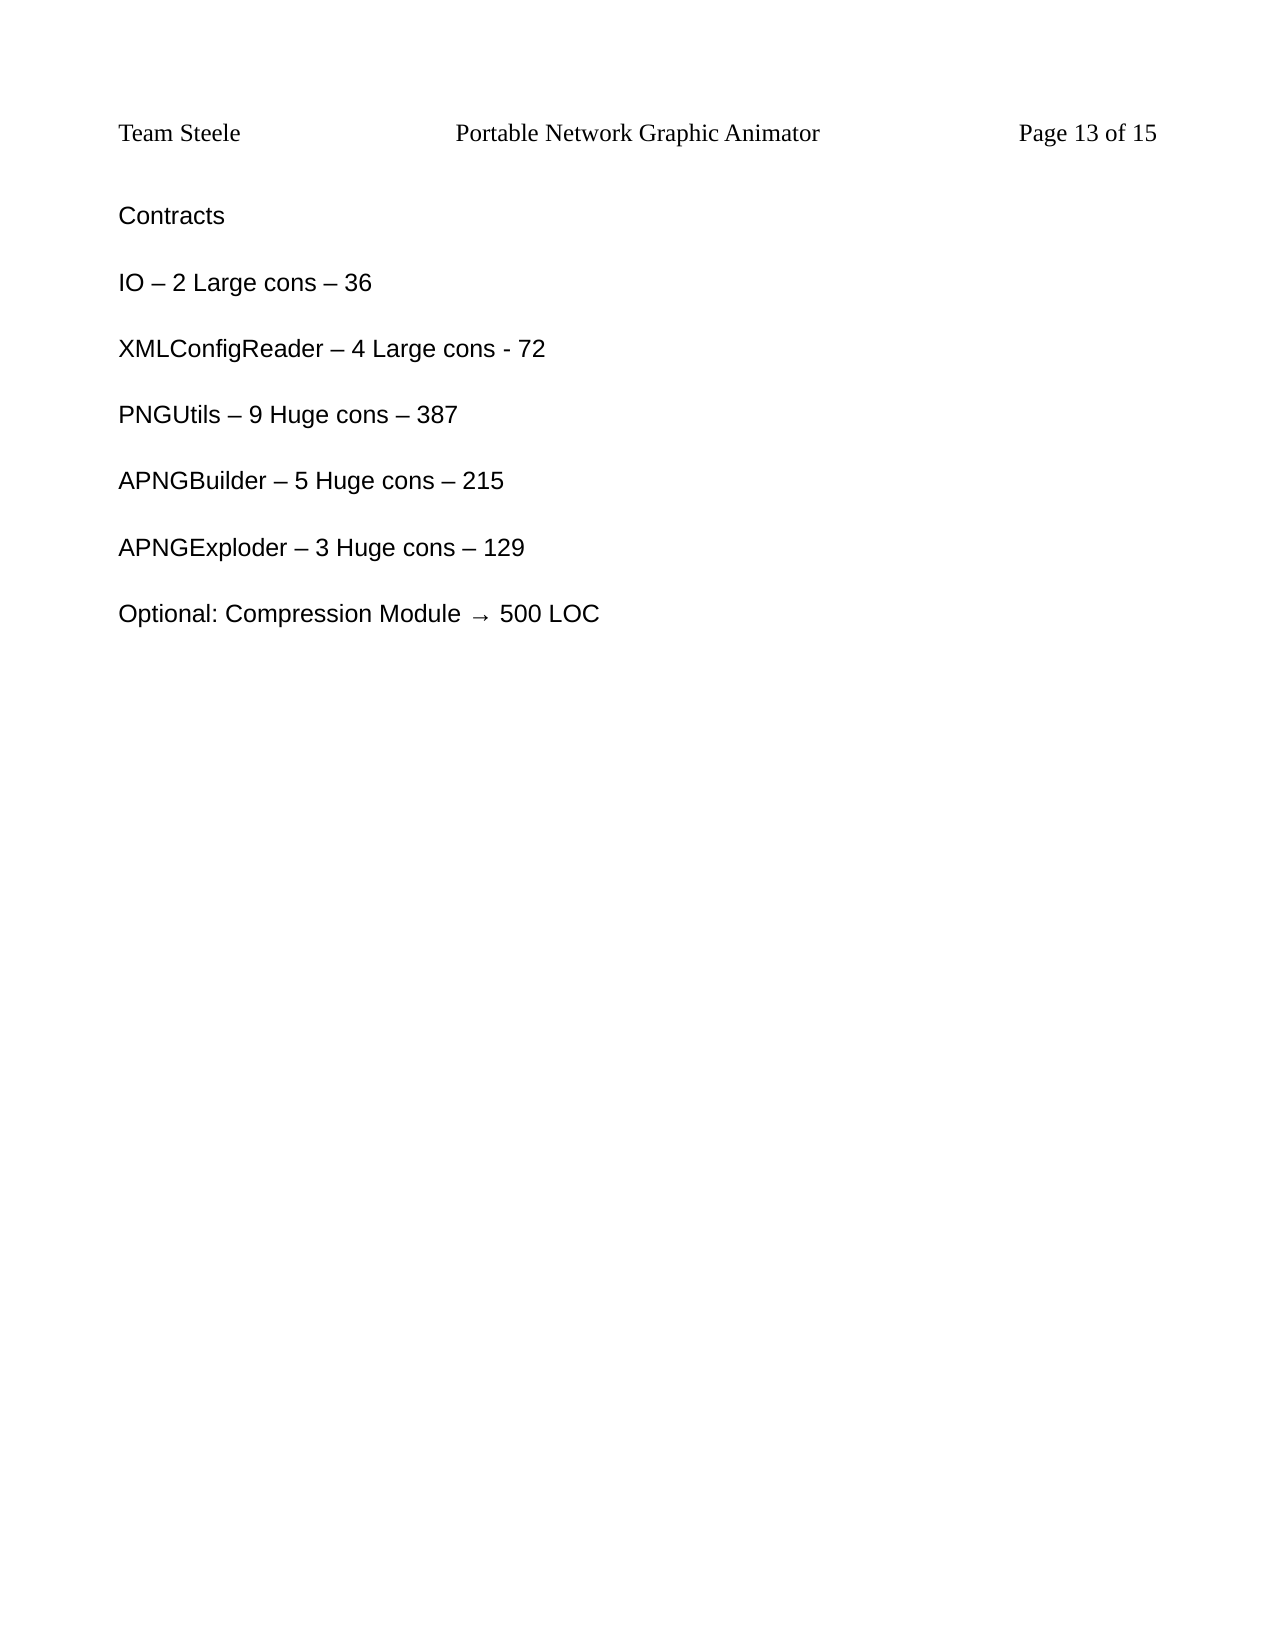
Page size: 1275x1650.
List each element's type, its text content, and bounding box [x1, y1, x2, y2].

text Contracts [118, 201, 1157, 230]
text XMLConfigReader – 4 Large cons - 72 [118, 334, 1157, 363]
text IO – 2 Large cons – 36 [118, 268, 1157, 296]
text APNGExploder – 3 Huge cons – 129 [118, 533, 1157, 561]
text Optional: Compression Module → 500 LOC [118, 599, 1157, 628]
text PNGUtils – 9 Huge cons – 387 [118, 400, 1157, 429]
text APNGBuilder – 5 Huge cons – 215 [118, 466, 1157, 495]
